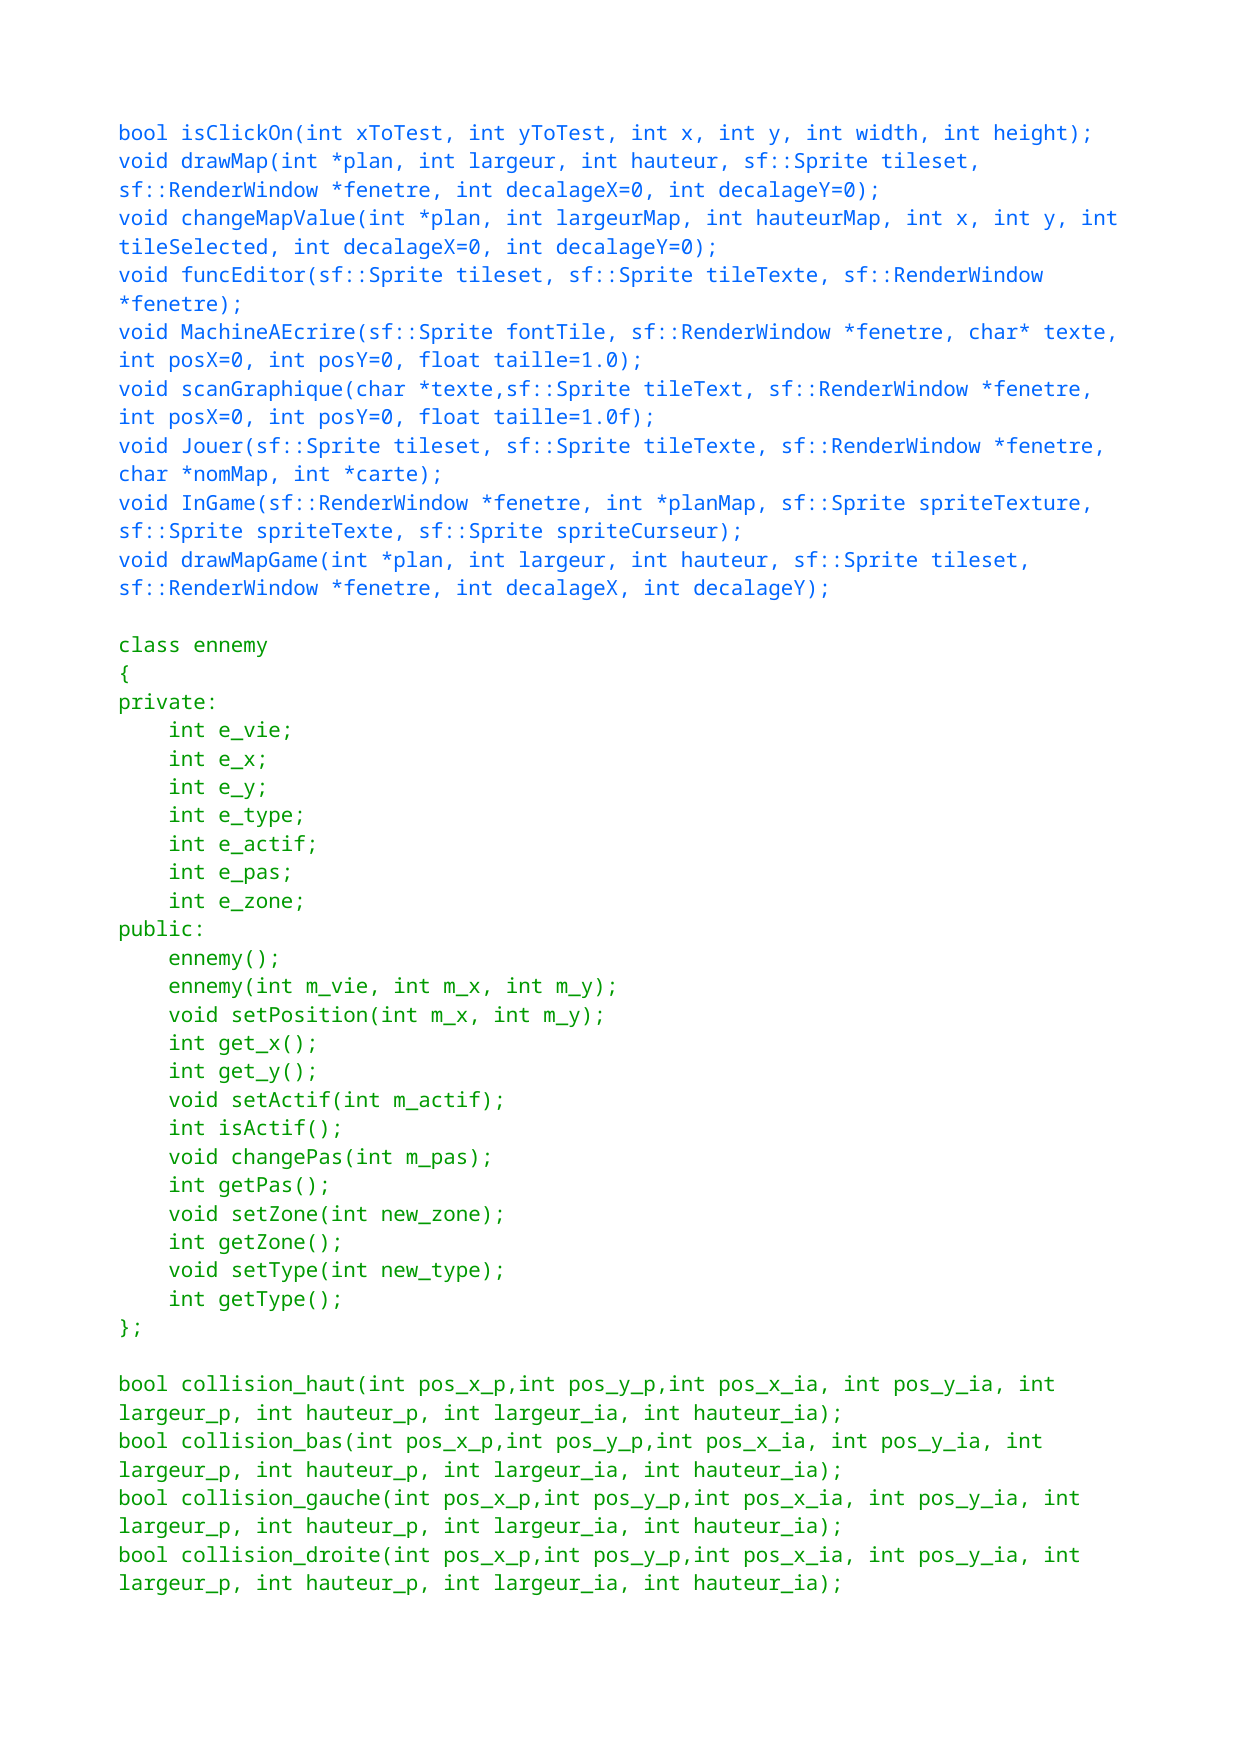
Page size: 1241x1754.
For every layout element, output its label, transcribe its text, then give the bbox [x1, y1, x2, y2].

text void setType(int new_type); [118, 1256, 1122, 1284]
text void setZone(int new_zone); [118, 1199, 1122, 1227]
text int e_x; [118, 744, 1122, 772]
text private: [118, 687, 1122, 715]
text void funcEditor(sf::Sprite tileset, sf::Sprite tileTexte, sf::RenderWindow *fenetre); [118, 260, 1122, 317]
text bool collision_haut(int pos_x_p,int pos_y_p,int pos_x_ia, int pos_y_ia, int largeur_p, int hauteur_p, int largeur_ia, int hauteur_ia); [118, 1369, 1122, 1426]
text void Jouer(sf::Sprite tileset, sf::Sprite tileTexte, sf::RenderWindow *fenetre, char *nomMap, int *carte); [118, 431, 1122, 488]
text void InGame(sf::RenderWindow *fenetre, int *planMap, sf::Sprite spriteTexture, sf::Sprite spriteTexte, sf::Sprite spriteCurseur); [118, 488, 1122, 545]
text void changeMapValue(int *plan, int largeurMap, int hauteurMap, int x, int y, int tileSelected, int decalageX=0, int decalageY=0); [118, 203, 1122, 260]
text public: [118, 914, 1122, 943]
text int e_y; [118, 772, 1122, 801]
text void changePas(int m_pas); [118, 1142, 1122, 1170]
text int e_zone; [118, 886, 1122, 914]
text }; [118, 1312, 1122, 1341]
text void drawMapGame(int *plan, int largeur, int hauteur, sf::Sprite tileset, sf::RenderWindow *fenetre, int decalageX, int decalageY); [118, 545, 1122, 602]
text void MachineAEcrire(sf::Sprite fontTile, sf::RenderWindow *fenetre, char* texte, int posX=0, int posY=0, float taille=1.0); [118, 317, 1122, 374]
text void scanGraphique(char *texte,sf::Sprite tileText, sf::RenderWindow *fenetre, int posX=0, int posY=0, float taille=1.0f); [118, 374, 1122, 431]
text class ennemy [118, 630, 1122, 658]
text bool collision_bas(int pos_x_p,int pos_y_p,int pos_x_ia, int pos_y_ia, int largeur_p, int hauteur_p, int largeur_ia, int hauteur_ia); [118, 1426, 1122, 1483]
text ennemy(int m_vie, int m_x, int m_y); [118, 971, 1122, 1000]
text int get_x(); [118, 1028, 1122, 1057]
text int e_pas; [118, 857, 1122, 886]
text int e_type; [118, 801, 1122, 829]
text void setActif(int m_actif); [118, 1085, 1122, 1113]
text int e_actif; [118, 829, 1122, 857]
text int isActif(); [118, 1113, 1122, 1142]
text bool collision_gauche(int pos_x_p,int pos_y_p,int pos_x_ia, int pos_y_ia, int largeur_p, int hauteur_p, int largeur_ia, int hauteur_ia); [118, 1483, 1122, 1540]
text int e_vie; [118, 715, 1122, 744]
text void setPosition(int m_x, int m_y); [118, 1000, 1122, 1028]
text ennemy(); [118, 943, 1122, 971]
text int getPas(); [118, 1170, 1122, 1199]
text int get_y(); [118, 1057, 1122, 1085]
text void drawMap(int *plan, int largeur, int hauteur, sf::Sprite tileset, sf::RenderWindow *fenetre, int decalageX=0, int decalageY=0); [118, 147, 1122, 203]
text int getType(); [118, 1284, 1122, 1312]
text { [118, 658, 1122, 687]
text bool isClickOn(int xToTest, int yToTest, int x, int y, int width, int height); [118, 118, 1122, 147]
text bool collision_droite(int pos_x_p,int pos_y_p,int pos_x_ia, int pos_y_ia, int largeur_p, int hauteur_p, int largeur_ia, int hauteur_ia); [118, 1540, 1122, 1597]
text int getZone(); [118, 1227, 1122, 1256]
